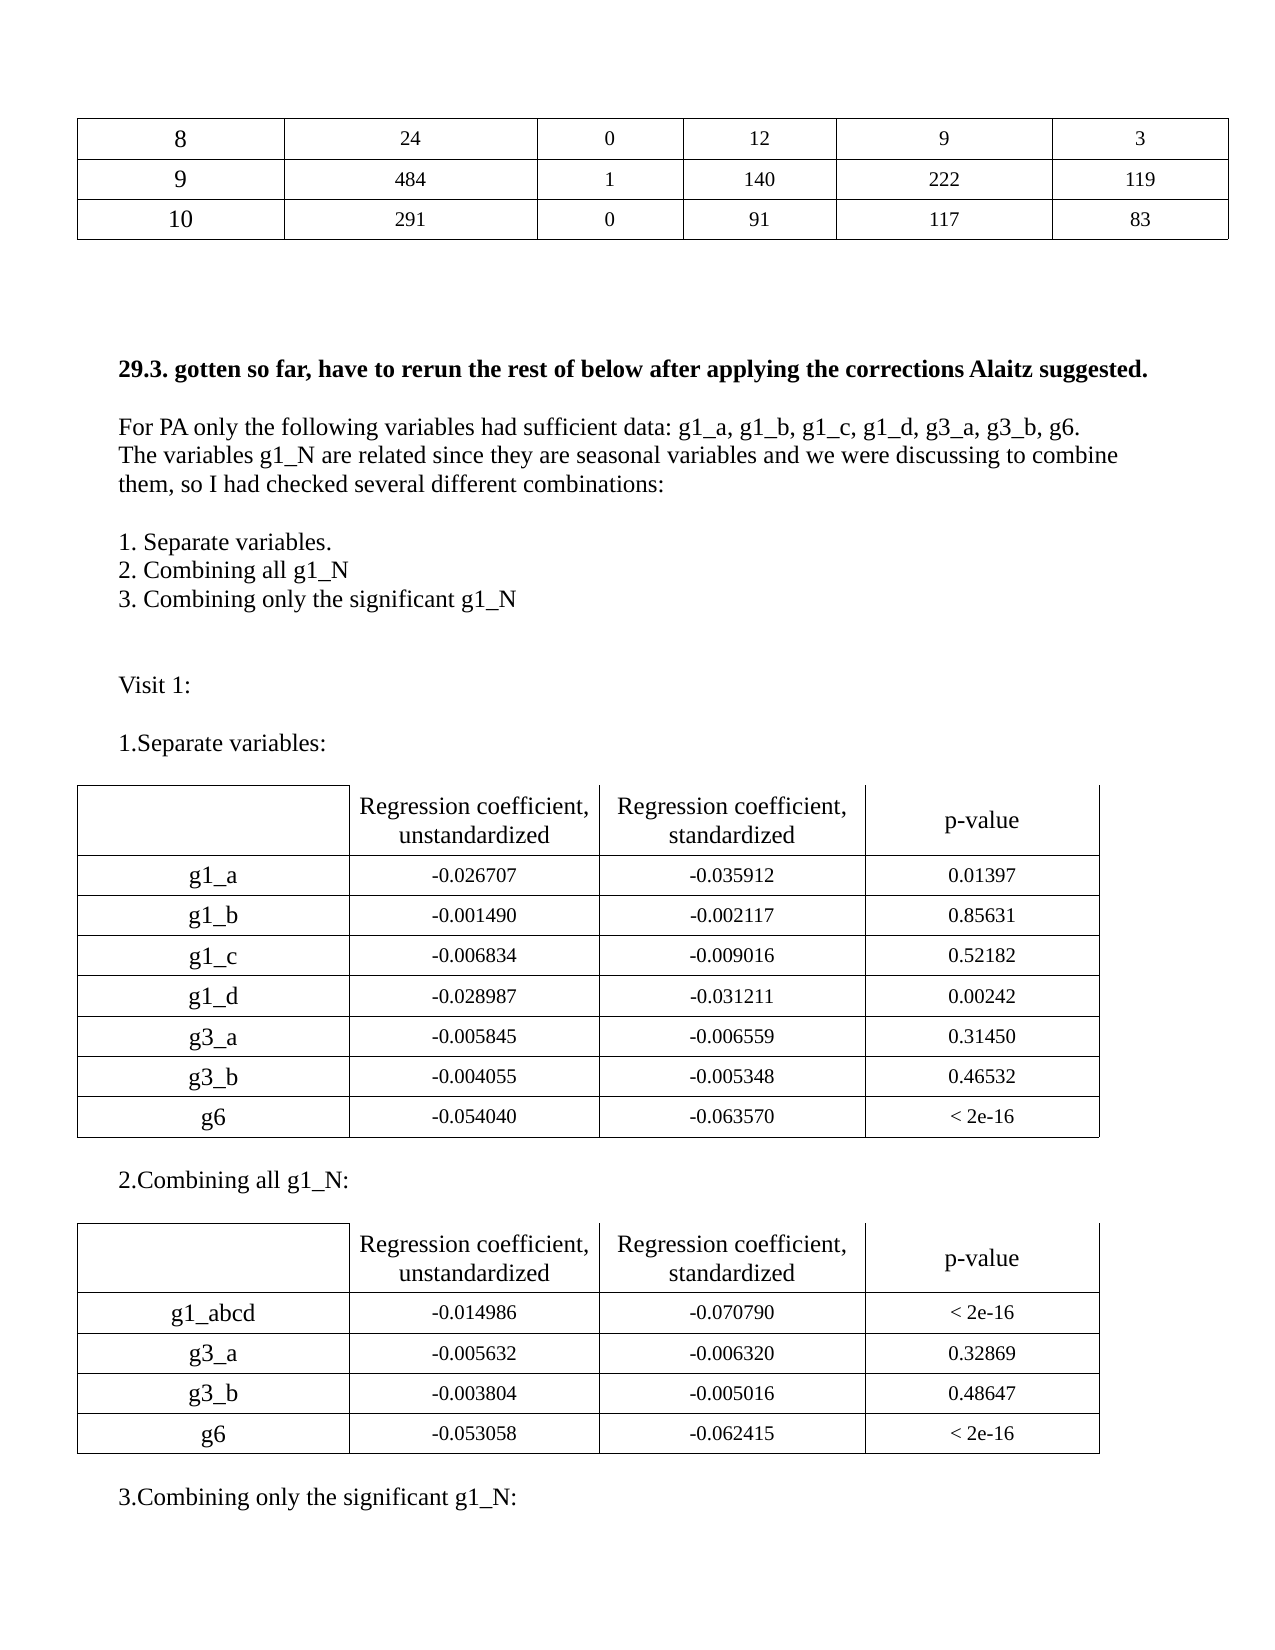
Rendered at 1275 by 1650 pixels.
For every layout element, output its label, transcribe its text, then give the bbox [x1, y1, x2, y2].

table_cell g1_abcd [78, 1293, 349, 1332]
table_cell -0.014986 [350, 1293, 599, 1332]
table_cell -0.004055 [350, 1057, 599, 1096]
table_cell 0.31450 [866, 1017, 1099, 1056]
table_cell 0.01397 [866, 856, 1099, 895]
table_cell 222 [837, 160, 1052, 199]
table_cell -0.005348 [600, 1057, 865, 1096]
text For PA only the following variables had sufficient data: g1_a, g1_b, g1_c, g1_d, g3_a, g3_b, g6. [118, 412, 1157, 440]
text 3.Combining only the significant g1_N: [118, 1482, 1157, 1511]
table_cell 10 [78, 200, 284, 239]
table_cell g1_d [78, 976, 349, 1016]
table_cell 0.46532 [866, 1057, 1099, 1096]
table_cell -0.009016 [600, 936, 865, 975]
table_cell 0.85631 [866, 896, 1099, 935]
table_cell 140 [684, 160, 836, 199]
text Visit 1: [118, 670, 1157, 699]
table_cell -0.002117 [600, 896, 865, 935]
table_cell -0.070790 [600, 1293, 865, 1332]
table_cell 0.00242 [866, 976, 1099, 1016]
table_cell -0.035912 [600, 856, 865, 895]
table_cell < 2e-16 [866, 1414, 1099, 1453]
text 3. Combining only the significant g1_N [118, 584, 1157, 613]
table_cell 83 [1053, 200, 1228, 239]
table_cell 8 [78, 119, 284, 158]
table_cell < 2e-16 [866, 1293, 1099, 1332]
table_cell 119 [1053, 160, 1228, 199]
table_cell g6 [78, 1414, 349, 1453]
table_header Regression coefficient, standardized [600, 1223, 865, 1292]
table_header Regression coefficient, standardized [600, 785, 865, 854]
table_header [78, 1224, 349, 1292]
table_header Regression coefficient, unstandardized [350, 785, 599, 854]
table_cell -0.031211 [600, 976, 865, 1016]
table_cell 0.48647 [866, 1374, 1099, 1413]
table_cell 117 [837, 200, 1052, 239]
table_cell g3_b [78, 1374, 349, 1413]
table_cell -0.006320 [600, 1334, 865, 1373]
table_cell 0.32869 [866, 1334, 1099, 1373]
table_cell g3_b [78, 1057, 349, 1096]
table_cell 3 [1053, 119, 1228, 158]
table_cell g6 [78, 1097, 349, 1137]
table_cell -0.005845 [350, 1017, 599, 1056]
table_cell g1_a [78, 856, 349, 895]
table_cell g1_c [78, 936, 349, 975]
table_cell 24 [285, 119, 537, 158]
table_cell -0.062415 [600, 1414, 865, 1453]
table_cell -0.053058 [350, 1414, 599, 1453]
table_cell -0.003804 [350, 1374, 599, 1413]
table_cell 9 [78, 160, 284, 199]
table_cell 1 [538, 160, 683, 199]
table_cell 291 [285, 200, 537, 239]
table_header Regression coefficient, unstandardized [350, 1223, 599, 1292]
text 1.Separate variables: [118, 728, 1157, 757]
table_header p-value [866, 785, 1099, 854]
table_cell 9 [837, 119, 1052, 158]
table_cell g3_a [78, 1334, 349, 1373]
table_cell 91 [684, 200, 836, 239]
table_cell < 2e-16 [866, 1097, 1099, 1137]
table_header p-value [866, 1223, 1099, 1292]
text The variables g1_N are related since they are seasonal variables and we were discussing to combine them, so I had checked several different combinations: [118, 440, 1157, 498]
table_cell 0 [538, 200, 683, 239]
table_cell -0.006559 [600, 1017, 865, 1056]
table_cell -0.028987 [350, 976, 599, 1016]
table_cell 0.52182 [866, 936, 1099, 975]
table_cell -0.026707 [350, 856, 599, 895]
table_cell -0.063570 [600, 1097, 865, 1137]
text 2. Combining all g1_N [118, 555, 1157, 584]
table_header [78, 786, 349, 854]
table_cell 484 [285, 160, 537, 199]
table_cell -0.054040 [350, 1097, 599, 1137]
table_cell -0.001490 [350, 896, 599, 935]
table_cell g3_a [78, 1017, 349, 1056]
table_cell g1_b [78, 896, 349, 935]
table_cell -0.006834 [350, 936, 599, 975]
table_cell 0 [538, 119, 683, 158]
text 1. Separate variables. [118, 527, 1157, 555]
text 29.3. gotten so far, have to rerun the rest of below after applying the corrections Alaitz suggested. [118, 354, 1157, 383]
table_cell -0.005632 [350, 1334, 599, 1373]
table_cell -0.005016 [600, 1374, 865, 1413]
table_cell 12 [684, 119, 836, 158]
text 2.Combining all g1_N: [118, 1166, 1157, 1194]
